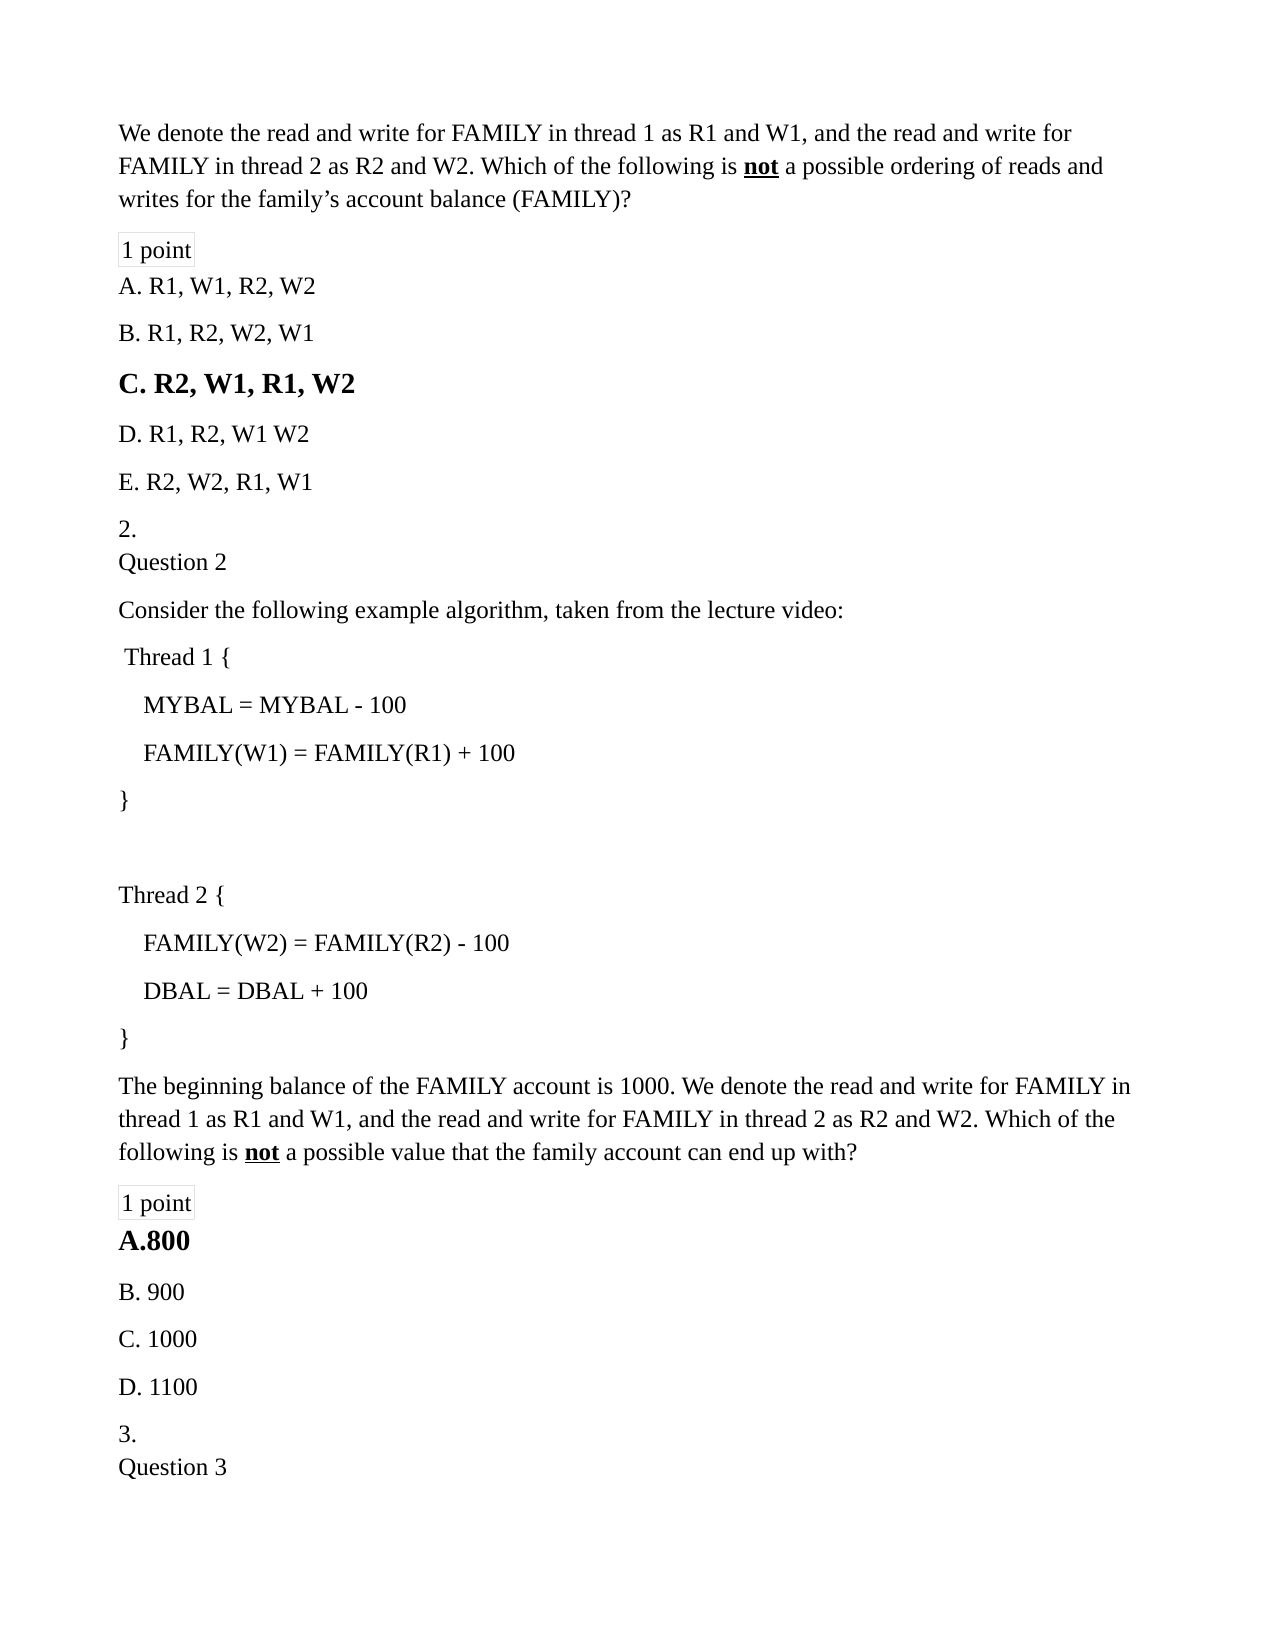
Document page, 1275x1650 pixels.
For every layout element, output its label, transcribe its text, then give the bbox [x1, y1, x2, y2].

text [195, 1184, 1157, 1219]
text 1 point [119, 233, 194, 266]
text 1 point [119, 1186, 194, 1219]
text B. 900 [118, 1277, 1157, 1305]
text 3. [118, 1419, 1157, 1448]
text E. R2, W2, R1, W1 [118, 467, 1157, 495]
text FAMILY(W1) = FAMILY(R1) + 100 [118, 738, 1157, 766]
text Question 2 [118, 547, 1157, 576]
text A.800 [118, 1223, 1157, 1257]
text We denote the read and write for FAMILY in thread 1 as R1 and W1, and the read and write for FAMILY in thread 2 as R2 and W2. Which of the following is not a possible ordering of reads and writes for the family’s account balance (FAMILY)? [118, 118, 1157, 213]
text MYBAL = MYBAL - 100 [118, 690, 1157, 719]
text Thread 2 { [118, 881, 1157, 909]
text [195, 232, 1157, 267]
text Consider the following example algorithm, taken from the lecture video: [118, 595, 1157, 624]
text } [118, 1023, 1157, 1052]
text C. R2, W1, R1, W2 [118, 366, 1157, 399]
text A. R1, W1, R2, W2 [118, 271, 1157, 299]
text } [118, 785, 1157, 814]
text Thread 1 { [118, 642, 1157, 671]
text D. R1, R2, W1 W2 [118, 419, 1157, 448]
text Question 3 [118, 1452, 1157, 1481]
text DBAL = DBAL + 100 [118, 976, 1157, 1004]
text FAMILY(W2) = FAMILY(R2) - 100 [118, 928, 1157, 957]
text 2. [118, 514, 1157, 543]
text B. R1, R2, W2, W1 [118, 318, 1157, 347]
text D. 1100 [118, 1372, 1157, 1401]
text C. 1000 [118, 1324, 1157, 1353]
text The beginning balance of the FAMILY account is 1000. We denote the read and write for FAMILY in thread 1 as R1 and W1, and the read and write for FAMILY in thread 2 as R2 and W2. Which of the following is not a possible value that the family account can end up with? [118, 1071, 1157, 1166]
